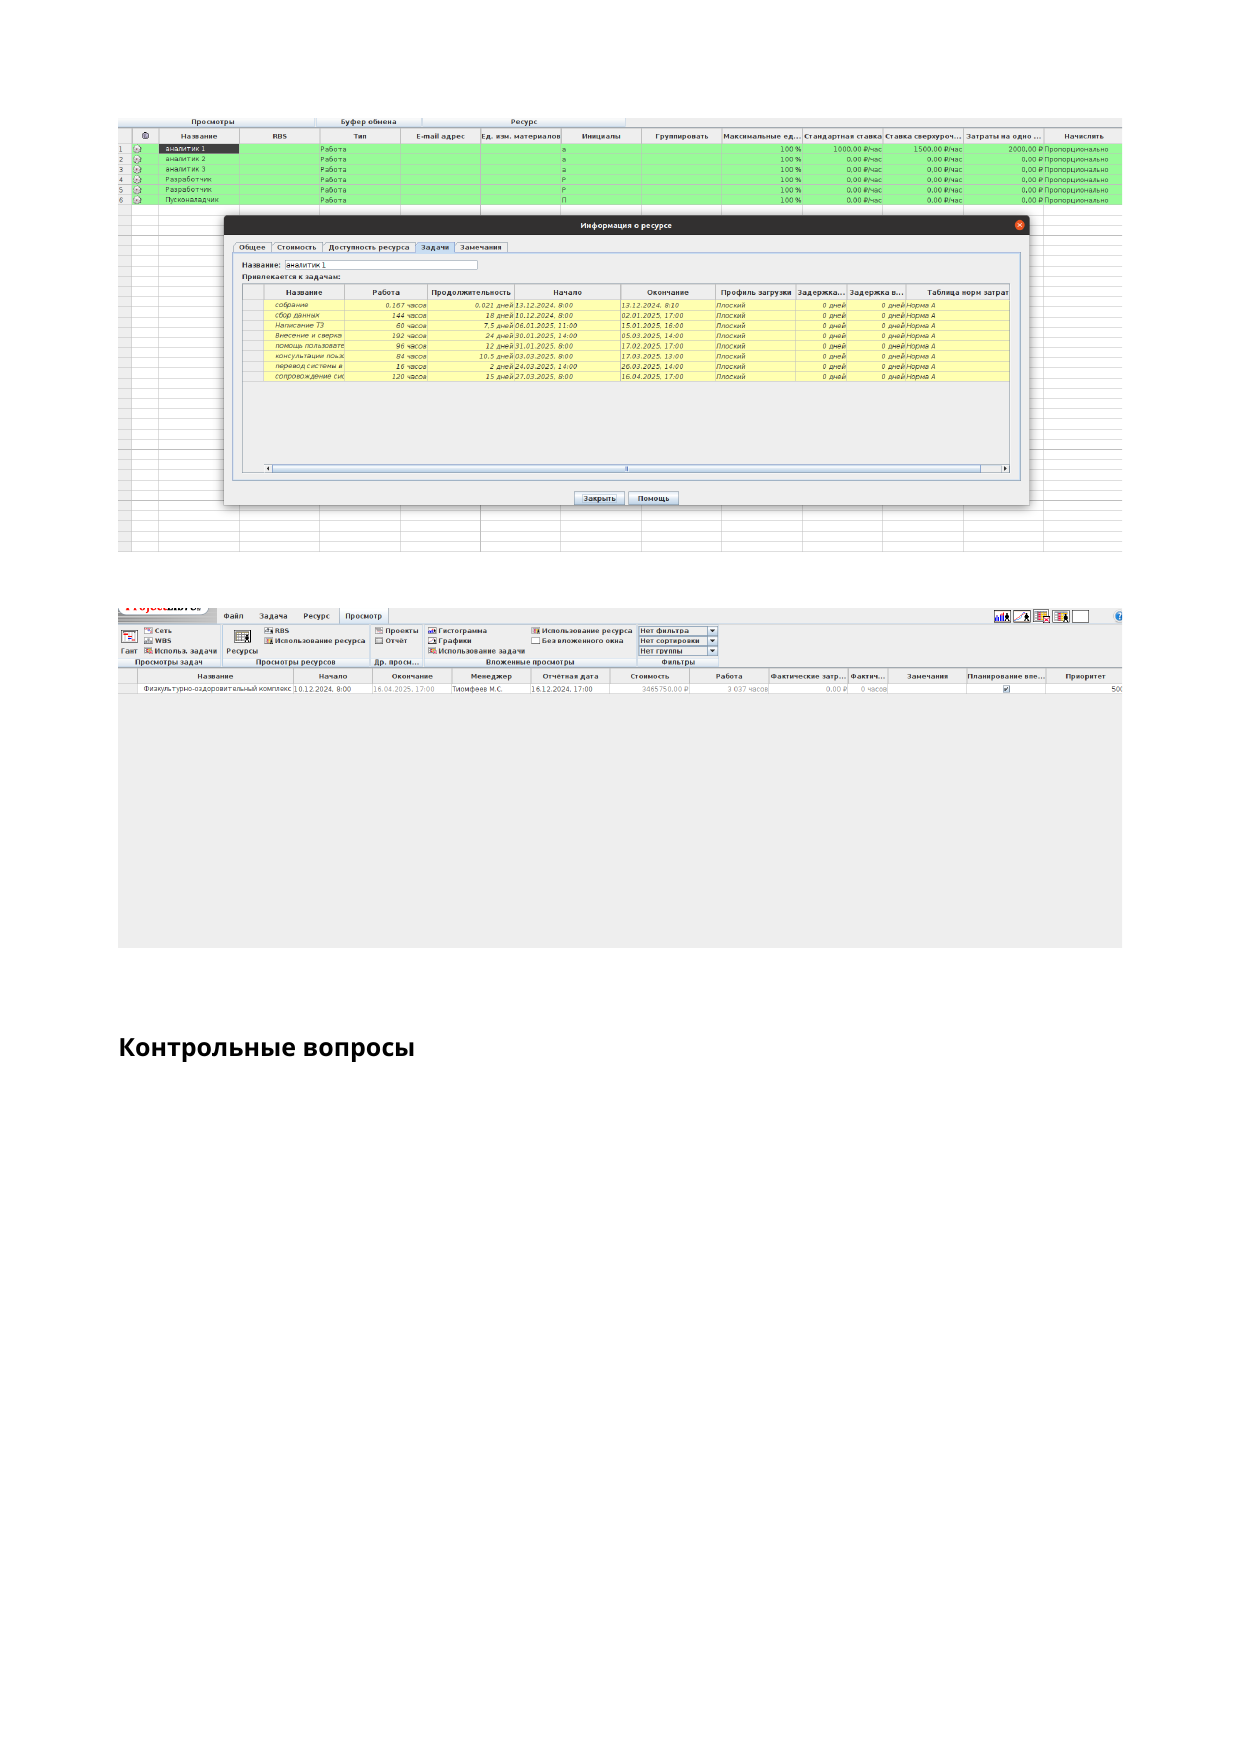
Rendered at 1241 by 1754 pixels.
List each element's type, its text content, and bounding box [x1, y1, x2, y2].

picture [118, 608, 1123, 948]
picture [118, 118, 1123, 552]
subtitle Контрольные вопросы [118, 1030, 1122, 1064]
